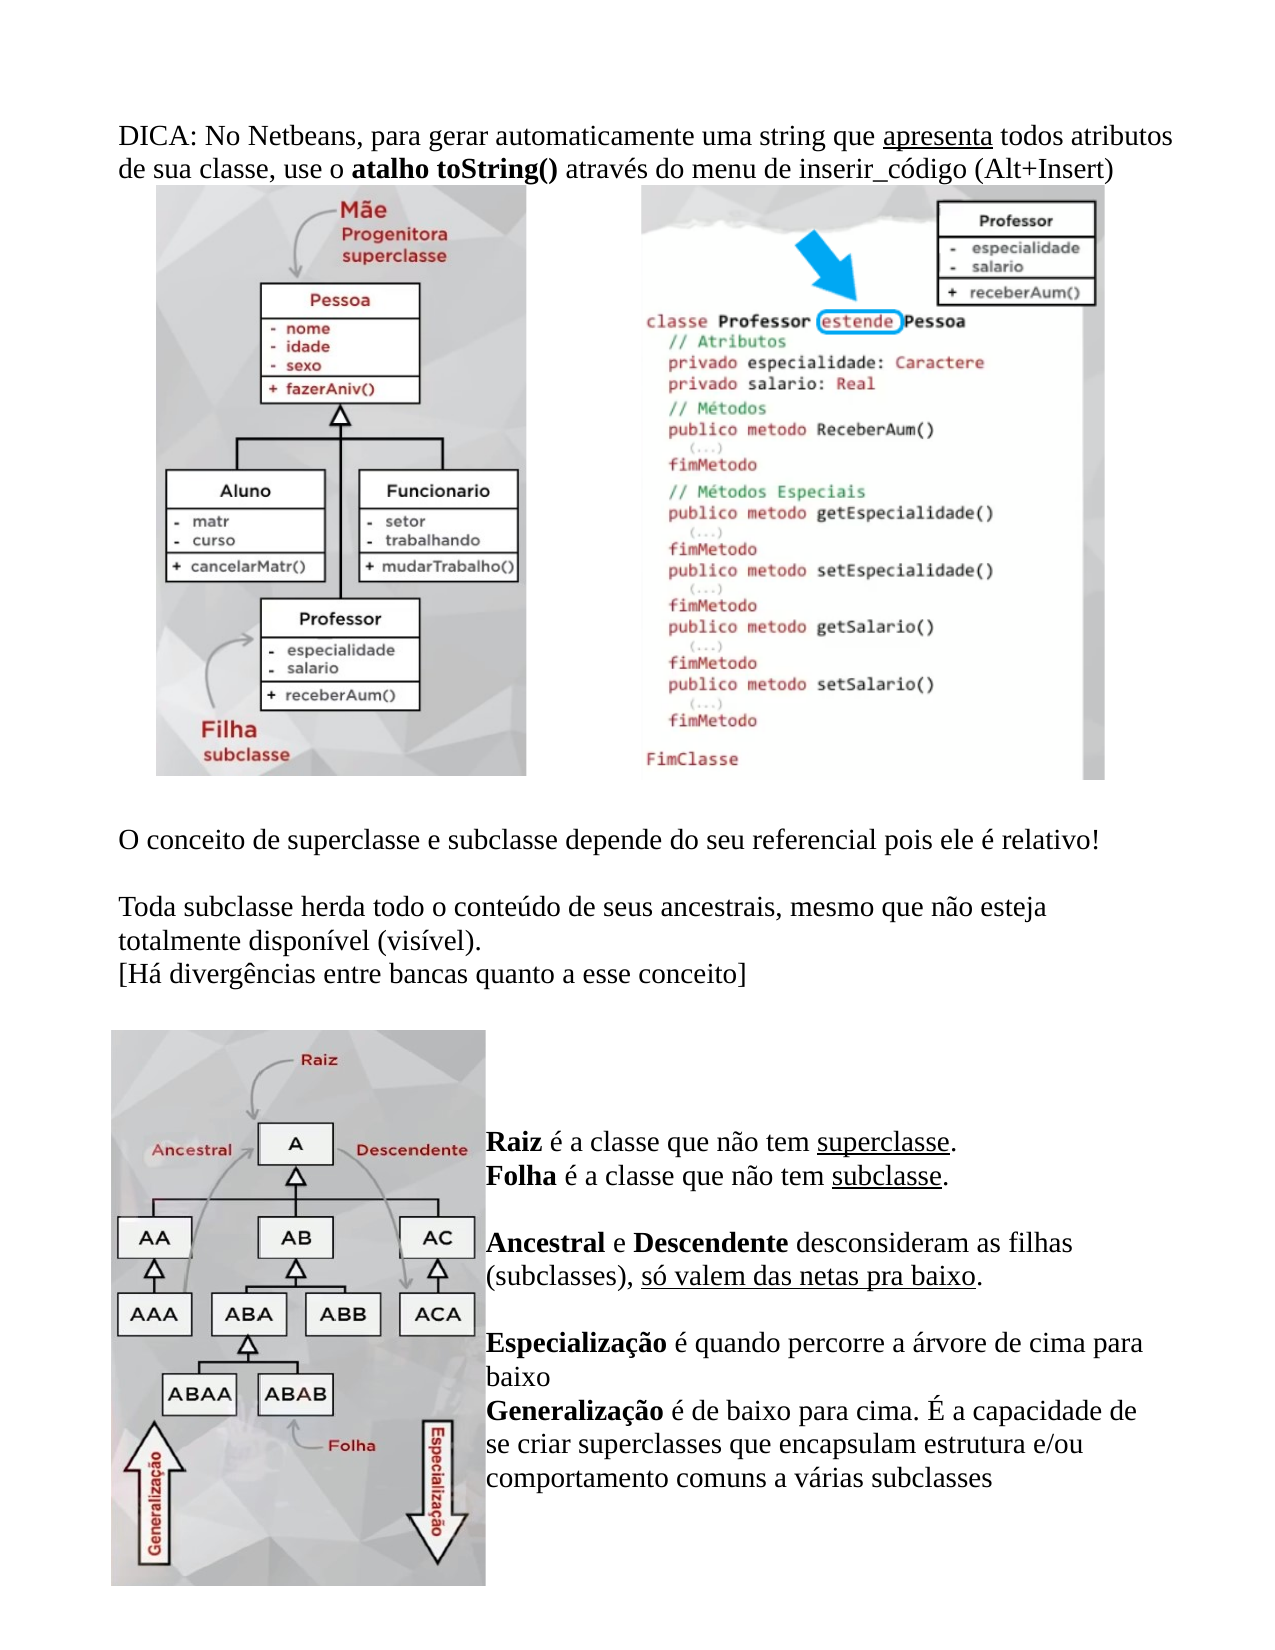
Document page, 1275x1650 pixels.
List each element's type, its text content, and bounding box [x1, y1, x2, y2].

text Especialização é quando percorre a árvore de cima para baixo [486, 1326, 1157, 1393]
picture [156, 185, 527, 776]
text O conceito de superclasse e subclasse depende do seu referencial pois ele é relativo! [118, 822, 1157, 856]
picture [640, 185, 1105, 780]
text Ancestral e Descendente desconsideram as filhas (subclasses), só valem das netas pra baixo. [486, 1225, 1157, 1292]
text Folha é a classe que não tem subclasse. [486, 1158, 1157, 1191]
text Raiz é a classe que não tem superclasse. [486, 1124, 1157, 1158]
picture [111, 1030, 486, 1586]
text [Há divergências entre bancas quanto a esse conceito] [118, 957, 1157, 990]
text Generalização é de baixo para cima. É a capacidade de se criar superclasses que encapsulam estrutura e/ou comportamento comuns a várias subclasses [486, 1393, 1157, 1493]
text Toda subclasse herda todo o conteúdo de seus ancestrais, mesmo que não esteja totalmente disponível (visível). [118, 889, 1157, 957]
text DICA: No Netbeans, para gerar automaticamente uma string que apresenta todos atributos de sua classe, use o atalho toString() através do menu de inserir_código (Alt+Insert) [118, 118, 1204, 185]
